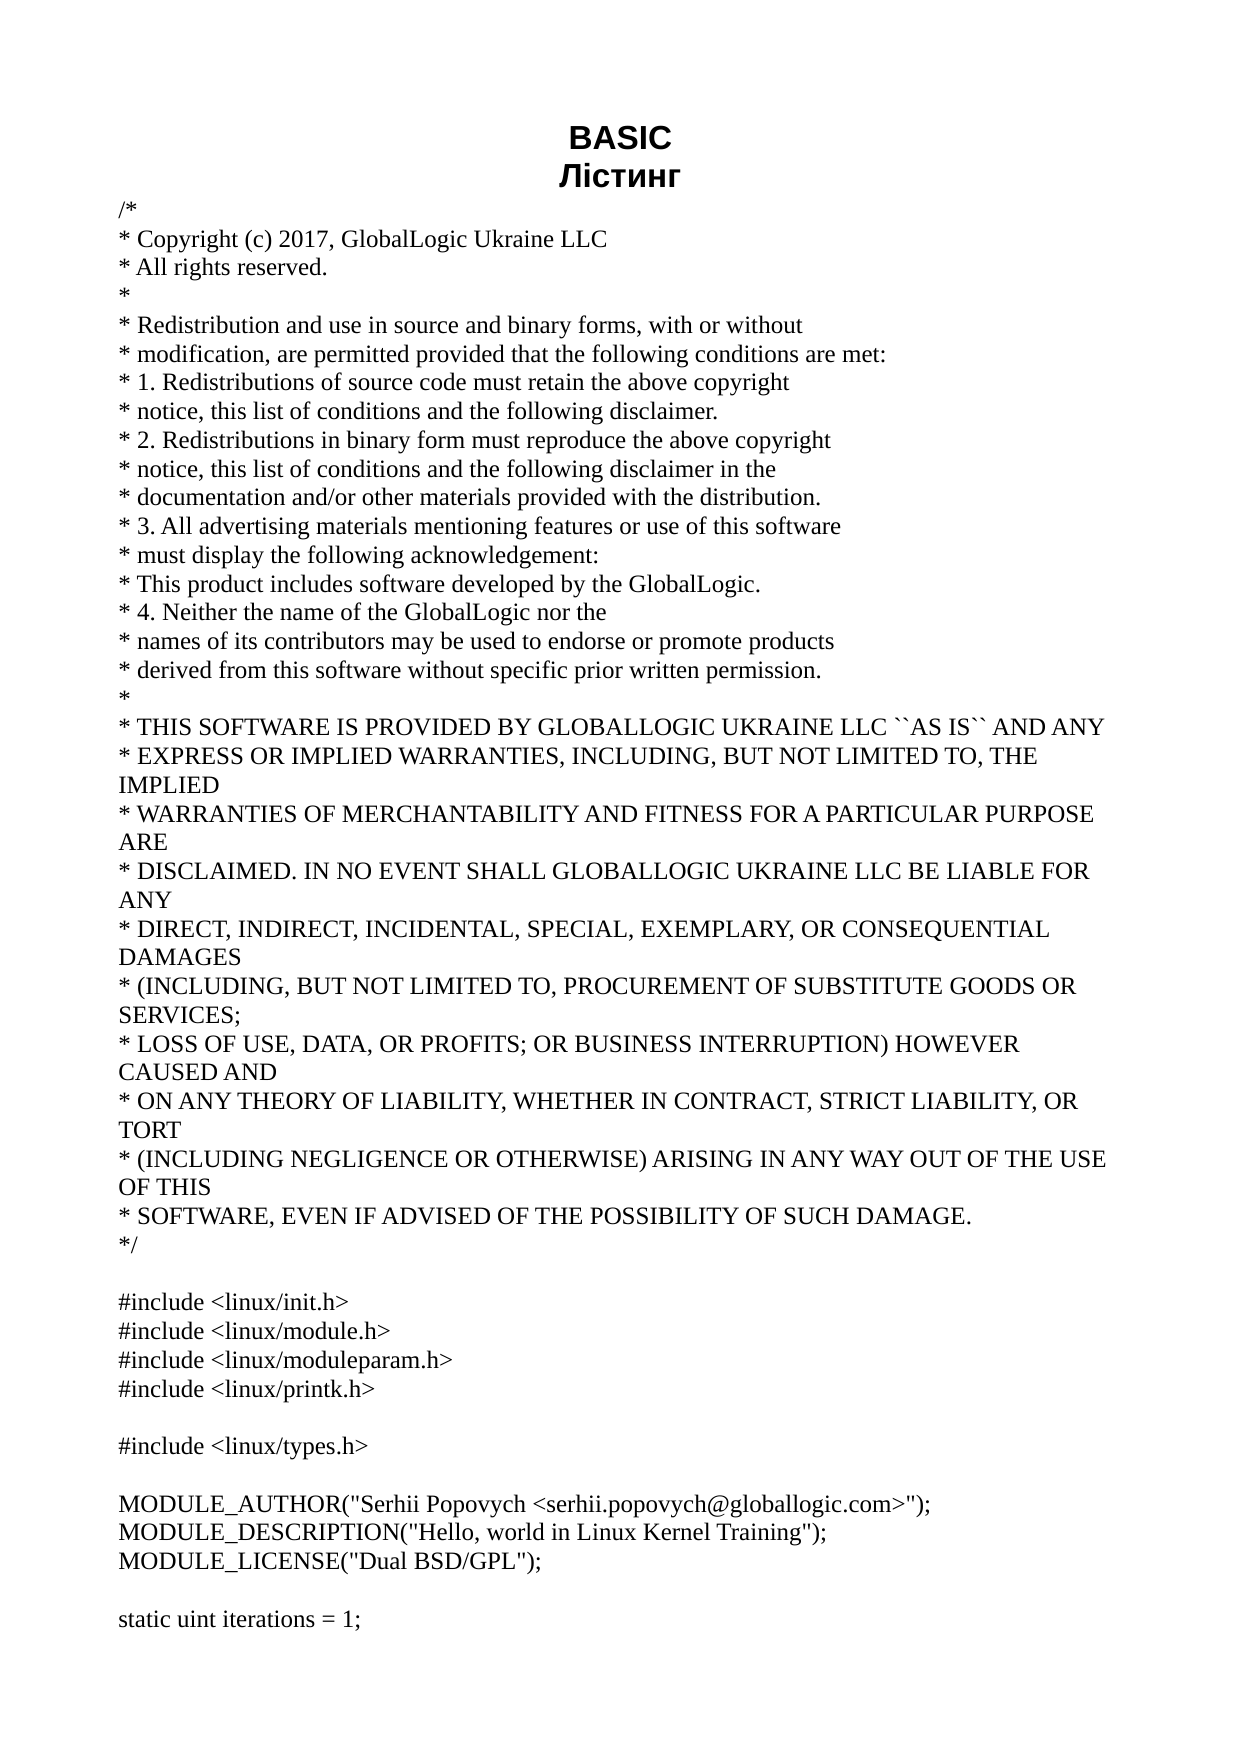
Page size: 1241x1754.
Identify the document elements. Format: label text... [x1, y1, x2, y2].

text /* [118, 195, 1122, 224]
text * 3. All advertising materials mentioning features or use of this software [118, 511, 1122, 540]
text BASIC [118, 118, 1122, 157]
text * [118, 281, 1122, 310]
text * derived from this software without specific prior written permission. [118, 655, 1122, 684]
text */ [118, 1230, 1122, 1259]
text #include <linux/init.h> [118, 1287, 1122, 1316]
text MODULE_AUTHOR("Serhii Popovych <serhii.popovych@globallogic.com>"); [118, 1489, 1122, 1517]
text * SOFTWARE, EVEN IF ADVISED OF THE POSSIBILITY OF SUCH DAMAGE. [118, 1201, 1122, 1230]
text * 1. Redistributions of source code must retain the above copyright [118, 367, 1122, 396]
text * notice, this list of conditions and the following disclaimer in the [118, 454, 1122, 482]
text MODULE_LICENSE("Dual BSD/GPL"); [118, 1546, 1122, 1575]
text #include <linux/moduleparam.h> [118, 1345, 1122, 1374]
text * EXPRESS OR IMPLIED WARRANTIES, INCLUDING, BUT NOT LIMITED TO, THE IMPLIED [118, 741, 1122, 799]
text * ON ANY THEORY OF LIABILITY, WHETHER IN CONTRACT, STRICT LIABILITY, OR TORT [118, 1086, 1122, 1144]
text * THIS SOFTWARE IS PROVIDED BY GLOBALLOGIC UKRAINE LLC ``AS IS`` AND ANY [118, 712, 1122, 741]
text * This product includes software developed by the GlobalLogic. [118, 569, 1122, 597]
text #include <linux/module.h> [118, 1316, 1122, 1345]
text * Redistribution and use in source and binary forms, with or without [118, 310, 1122, 339]
text * names of its contributors may be used to endorse or promote products [118, 626, 1122, 655]
text * 4. Neither the name of the GlobalLogic nor the [118, 597, 1122, 626]
text * 2. Redistributions in binary form must reproduce the above copyright [118, 425, 1122, 454]
text * documentation and/or other materials provided with the distribution. [118, 482, 1122, 511]
text MODULE_DESCRIPTION("Hello, world in Linux Kernel Training"); [118, 1517, 1122, 1546]
text * (INCLUDING NEGLIGENCE OR OTHERWISE) ARISING IN ANY WAY OUT OF THE USE OF THIS [118, 1144, 1122, 1201]
text #include <linux/printk.h> [118, 1374, 1122, 1402]
text #include <linux/types.h> [118, 1431, 1122, 1460]
text * LOSS OF USE, DATA, OR PROFITS; OR BUSINESS INTERRUPTION) HOWEVER CAUSED AND [118, 1029, 1122, 1086]
text static uint iterations = 1; [118, 1604, 1122, 1632]
text * All rights reserved. [118, 252, 1122, 281]
text * DIRECT, INDIRECT, INCIDENTAL, SPECIAL, EXEMPLARY, OR CONSEQUENTIAL DAMAGES [118, 914, 1122, 971]
text * WARRANTIES OF MERCHANTABILITY AND FITNESS FOR A PARTICULAR PURPOSE ARE [118, 799, 1122, 856]
text * modification, are permitted provided that the following conditions are met: [118, 339, 1122, 367]
text * [118, 684, 1122, 712]
text * Copyright (c) 2017, GlobalLogic Ukraine LLC [118, 224, 1122, 252]
text * DISCLAIMED. IN NO EVENT SHALL GLOBALLOGIC UKRAINE LLC BE LIABLE FOR ANY [118, 856, 1122, 914]
text * (INCLUDING, BUT NOT LIMITED TO, PROCUREMENT OF SUBSTITUTE GOODS OR SERVICES; [118, 971, 1122, 1029]
text * notice, this list of conditions and the following disclaimer. [118, 396, 1122, 425]
text * must display the following acknowledgement: [118, 540, 1122, 569]
text Лістинг [118, 157, 1122, 195]
